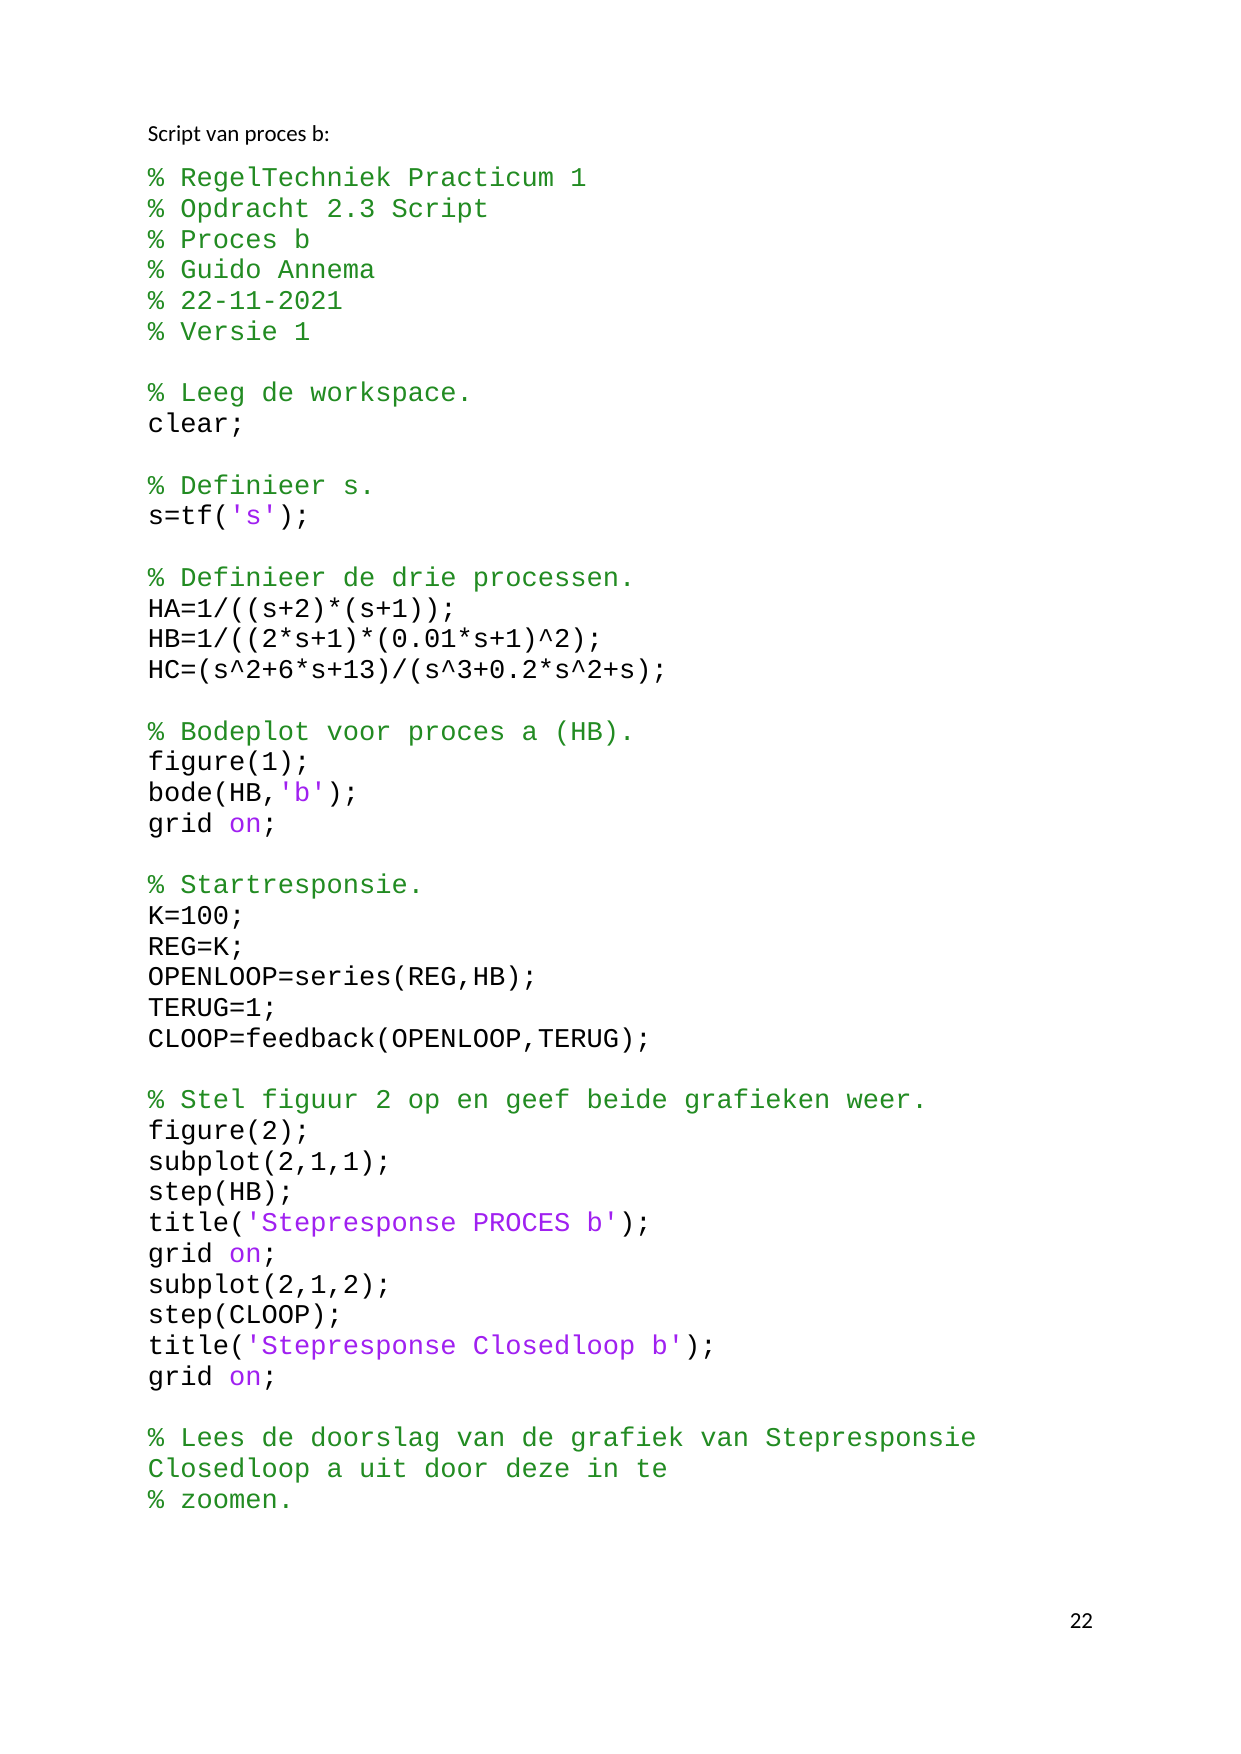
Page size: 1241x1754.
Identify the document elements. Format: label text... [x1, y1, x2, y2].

text step(HB); [148, 1178, 1093, 1209]
text REG=K; [148, 932, 1093, 963]
text % Guido Annema [148, 256, 1093, 287]
text % Startresponsie. [148, 871, 1093, 902]
text s=tf('s'); [148, 502, 1093, 533]
text clear; [148, 410, 1093, 441]
text % Leeg de workspace. [148, 379, 1093, 410]
text OPENLOOP=series(REG,HB); [148, 963, 1093, 994]
text % Opdracht 2.3 Script [148, 195, 1093, 226]
text % RegelTechniek Practicum 1 [148, 164, 1093, 195]
text % Proces b [148, 226, 1093, 256]
text title('Stepresponse Closedloop b'); [148, 1332, 1093, 1363]
text CLOOP=feedback(OPENLOOP,TERUG); [148, 1024, 1093, 1055]
text HC=(s^2+6*s+13)/(s^3+0.2*s^2+s); [148, 656, 1093, 687]
text Script van proces b: [148, 119, 1093, 147]
text grid on; [148, 809, 1093, 840]
text grid on; [148, 1363, 1093, 1393]
text K=100; [148, 902, 1093, 932]
text % Stel figuur 2 op en geef beide grafieken weer. [148, 1086, 1093, 1117]
text grid on; [148, 1240, 1093, 1270]
text subplot(2,1,2); [148, 1270, 1093, 1301]
text HB=1/((2*s+1)*(0.01*s+1)^2); [148, 625, 1093, 656]
text % 22-11-2021 [148, 287, 1093, 318]
text subplot(2,1,1); [148, 1147, 1093, 1178]
text % Versie 1 [148, 318, 1093, 348]
text % Bodeplot voor proces a (HB). [148, 717, 1093, 748]
text bode(HB,'b'); [148, 779, 1093, 809]
text figure(2); [148, 1117, 1093, 1147]
text figure(1); [148, 748, 1093, 779]
text TERUG=1; [148, 994, 1093, 1024]
text title('Stepresponse PROCES b'); [148, 1209, 1093, 1240]
text % Lees de doorslag van de grafiek van Stepresponsie Closedloop a uit door deze in te [148, 1424, 1093, 1486]
text % Definieer de drie processen. [148, 564, 1093, 594]
text % Definieer s. [148, 471, 1093, 502]
text step(CLOOP); [148, 1301, 1093, 1332]
text HA=1/((s+2)*(s+1)); [148, 594, 1093, 625]
text % zoomen. [148, 1486, 1093, 1516]
